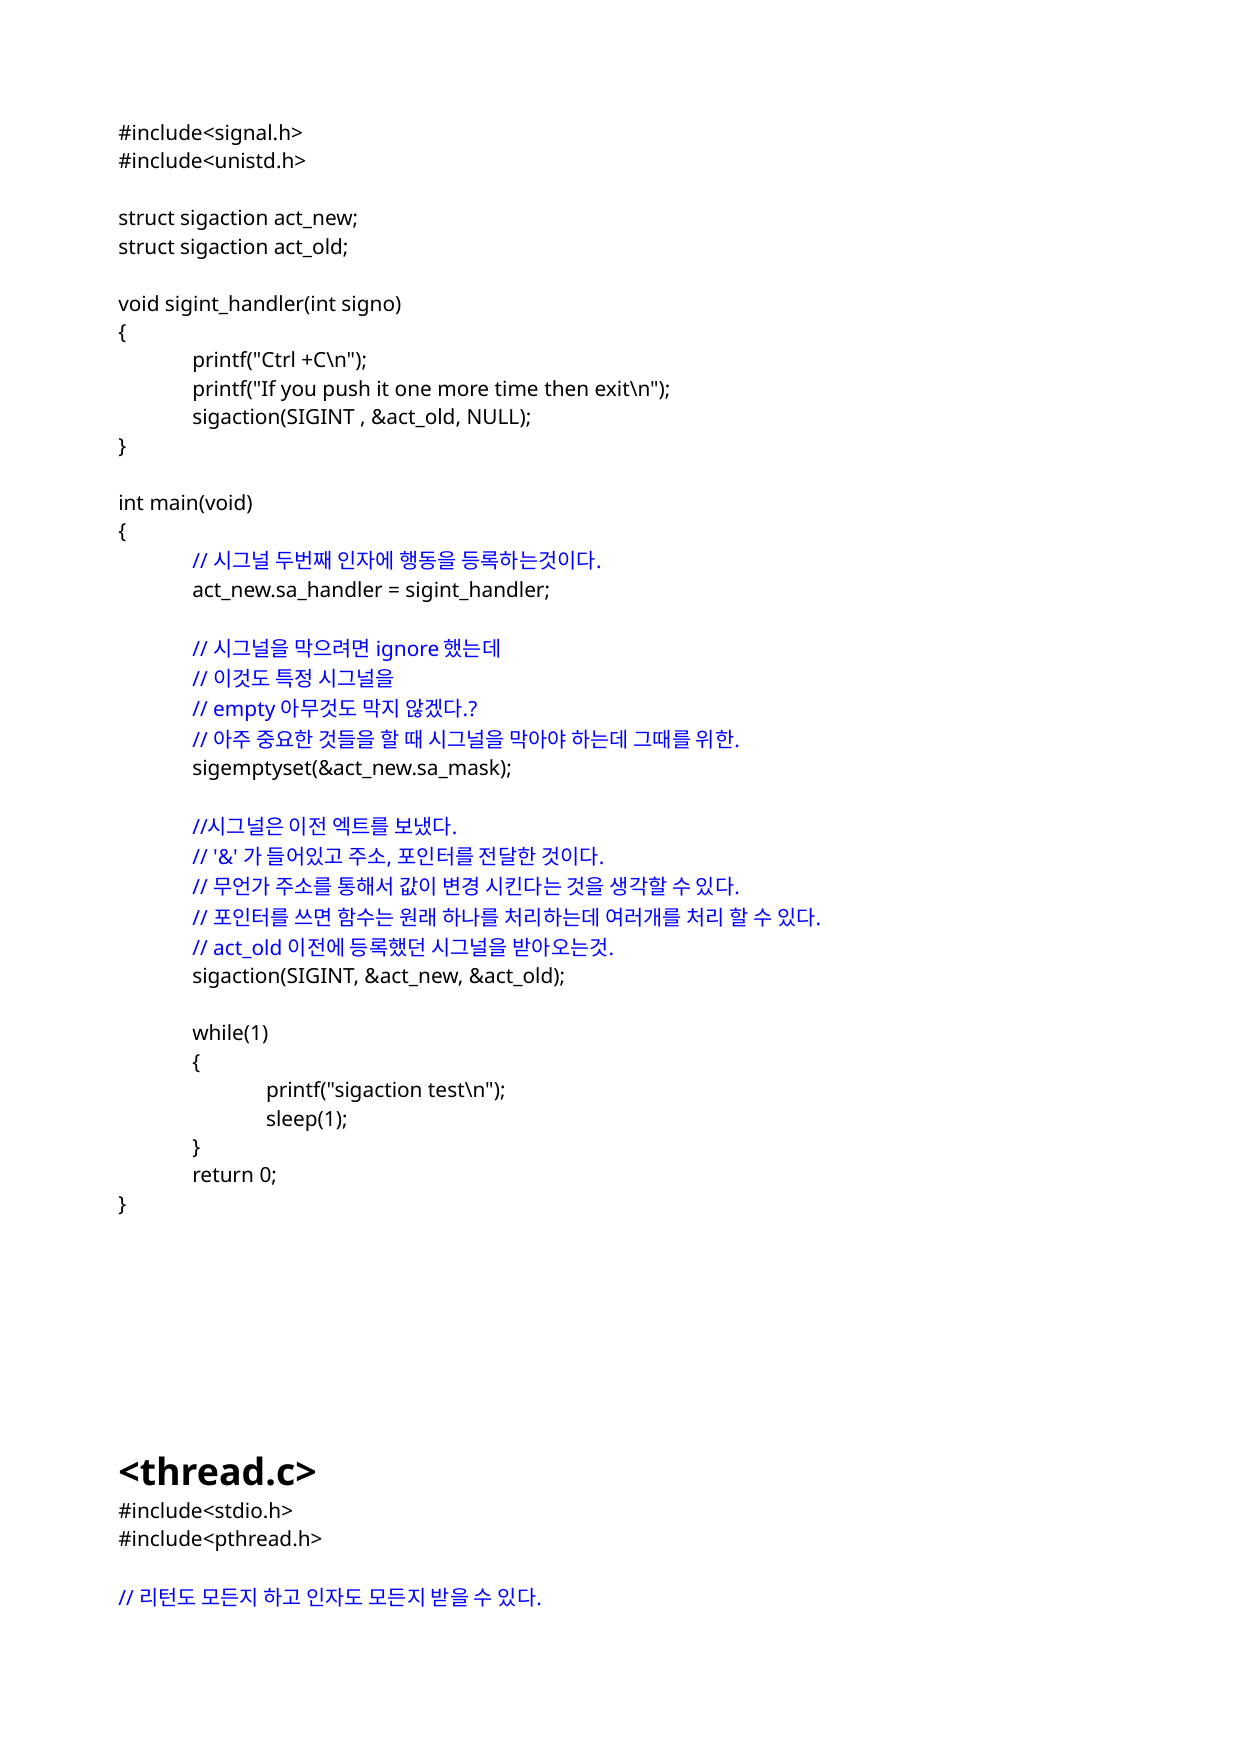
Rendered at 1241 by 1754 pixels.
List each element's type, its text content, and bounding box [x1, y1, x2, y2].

text sleep(1); [118, 1104, 1122, 1132]
text struct sigaction act_new; [118, 203, 1122, 232]
text //시그널은 이전 엑트를 보냈다. [118, 810, 1122, 840]
text <thread.c> #include<stdio.h> [118, 1445, 1122, 1524]
text printf("If you push it one more time then exit\n"); [118, 374, 1122, 402]
text } [118, 1189, 1122, 1217]
text } [118, 1132, 1122, 1161]
text int main(void) [118, 488, 1122, 516]
text printf("sigaction test\n"); [118, 1075, 1122, 1104]
text // '&' 가 들어있고 주소, 포인터를 전달한 것이다. [118, 840, 1122, 871]
text return 0; [118, 1161, 1122, 1189]
text // empty 아무것도 막지 않겠다.? [118, 692, 1122, 723]
text // 포인터를 쓰면 함수는 원래 하나를 처리하는데 여러개를 처리 할 수 있다. [118, 901, 1122, 931]
text // 무언가 주소를 통해서 값이 변경 시킨다는 것을 생각할 수 있다. [118, 871, 1122, 901]
text #include<unistd.h> [118, 147, 1122, 175]
text #include<signal.h> [118, 118, 1122, 147]
text sigaction(SIGINT , &act_old, NULL); [118, 402, 1122, 431]
text // 리턴도 모든지 하고 인자도 모든지 받을 수 있다. [118, 1581, 1122, 1612]
text // act_old 이전에 등록했던 시그널을 받아오는것. [118, 931, 1122, 962]
text sigaction(SIGINT, &act_new, &act_old); [118, 962, 1122, 990]
text { [118, 1047, 1122, 1075]
text act_new.sa_handler = sigint_handler; [118, 575, 1122, 603]
text { [118, 516, 1122, 545]
text // 시그널을 막으려면 ignore했는데 [118, 632, 1122, 662]
text // 시그널 두번째 인자에 행동을 등록하는것이다. [118, 545, 1122, 575]
text while(1) [118, 1018, 1122, 1047]
text // 아주 중요한 것들을 할 때 시그널을 막아야 하는데 그때를 위한. [118, 723, 1122, 753]
text sigemptyset(&act_new.sa_mask); [118, 753, 1122, 782]
text printf("Ctrl +C\n"); [118, 346, 1122, 374]
text void sigint_handler(int signo) [118, 289, 1122, 317]
text // 이것도 특정 시그널을 [118, 662, 1122, 692]
text #include<pthread.h> [118, 1524, 1122, 1553]
text } [118, 431, 1122, 459]
text { [118, 317, 1122, 346]
text struct sigaction act_old; [118, 232, 1122, 260]
